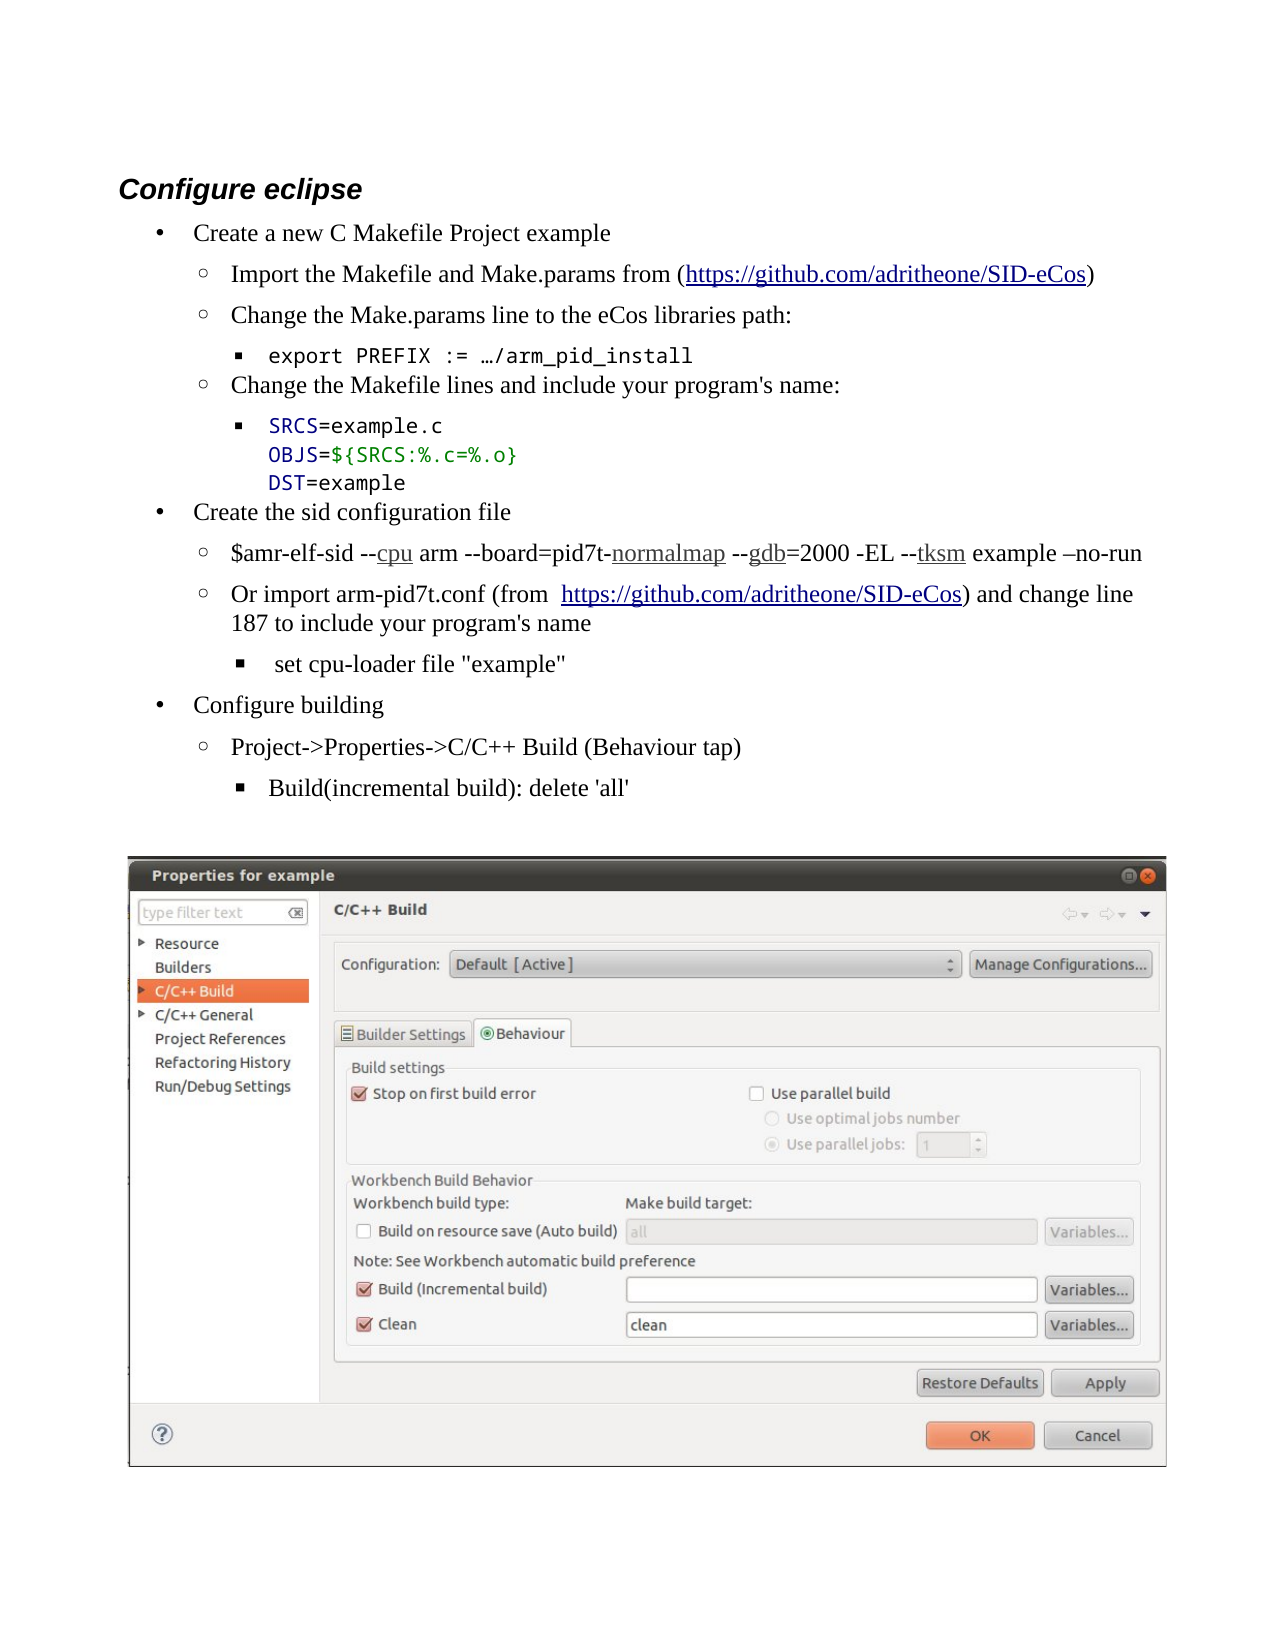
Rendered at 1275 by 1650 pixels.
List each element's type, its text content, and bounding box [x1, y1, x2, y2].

picture [127, 856, 1167, 1467]
list Configure building [156, 690, 1157, 719]
list SRCS=example.c [231, 411, 1157, 440]
list OBJS=${SRCS:%.c=%.o} [231, 440, 1157, 468]
subtitle Configure eclipse [118, 172, 1157, 205]
list set cpu-loader file "example" [231, 649, 1157, 678]
list Change the Makefile lines and include your program's name: [193, 370, 1157, 399]
list Or import arm-pid7t.conf (from https://github.com/adritheone/SID-eCos) and change line 187 to include your program's name [193, 579, 1157, 637]
list $amr-elf-sid --cpu arm --board=pid7t-normalmap --gdb=2000 -EL --tksm example –no-run [193, 538, 1157, 567]
list Create the sid configuration file [156, 497, 1157, 525]
list Change the Make.params line to the eCos libraries path: [193, 300, 1157, 329]
list Import the Makefile and Make.params from (https://github.com/adritheone/SID-eCos) [193, 259, 1157, 288]
list DST=example [231, 468, 1157, 497]
list Build(incremental build): delete 'all' [231, 773, 1157, 802]
list export PREFIX := …/arm_pid_install [231, 342, 1157, 370]
list Create a new C Makefile Project example [156, 218, 1157, 247]
list Project->Properties->C/C++ Build (Behaviour tap) [193, 732, 1157, 760]
